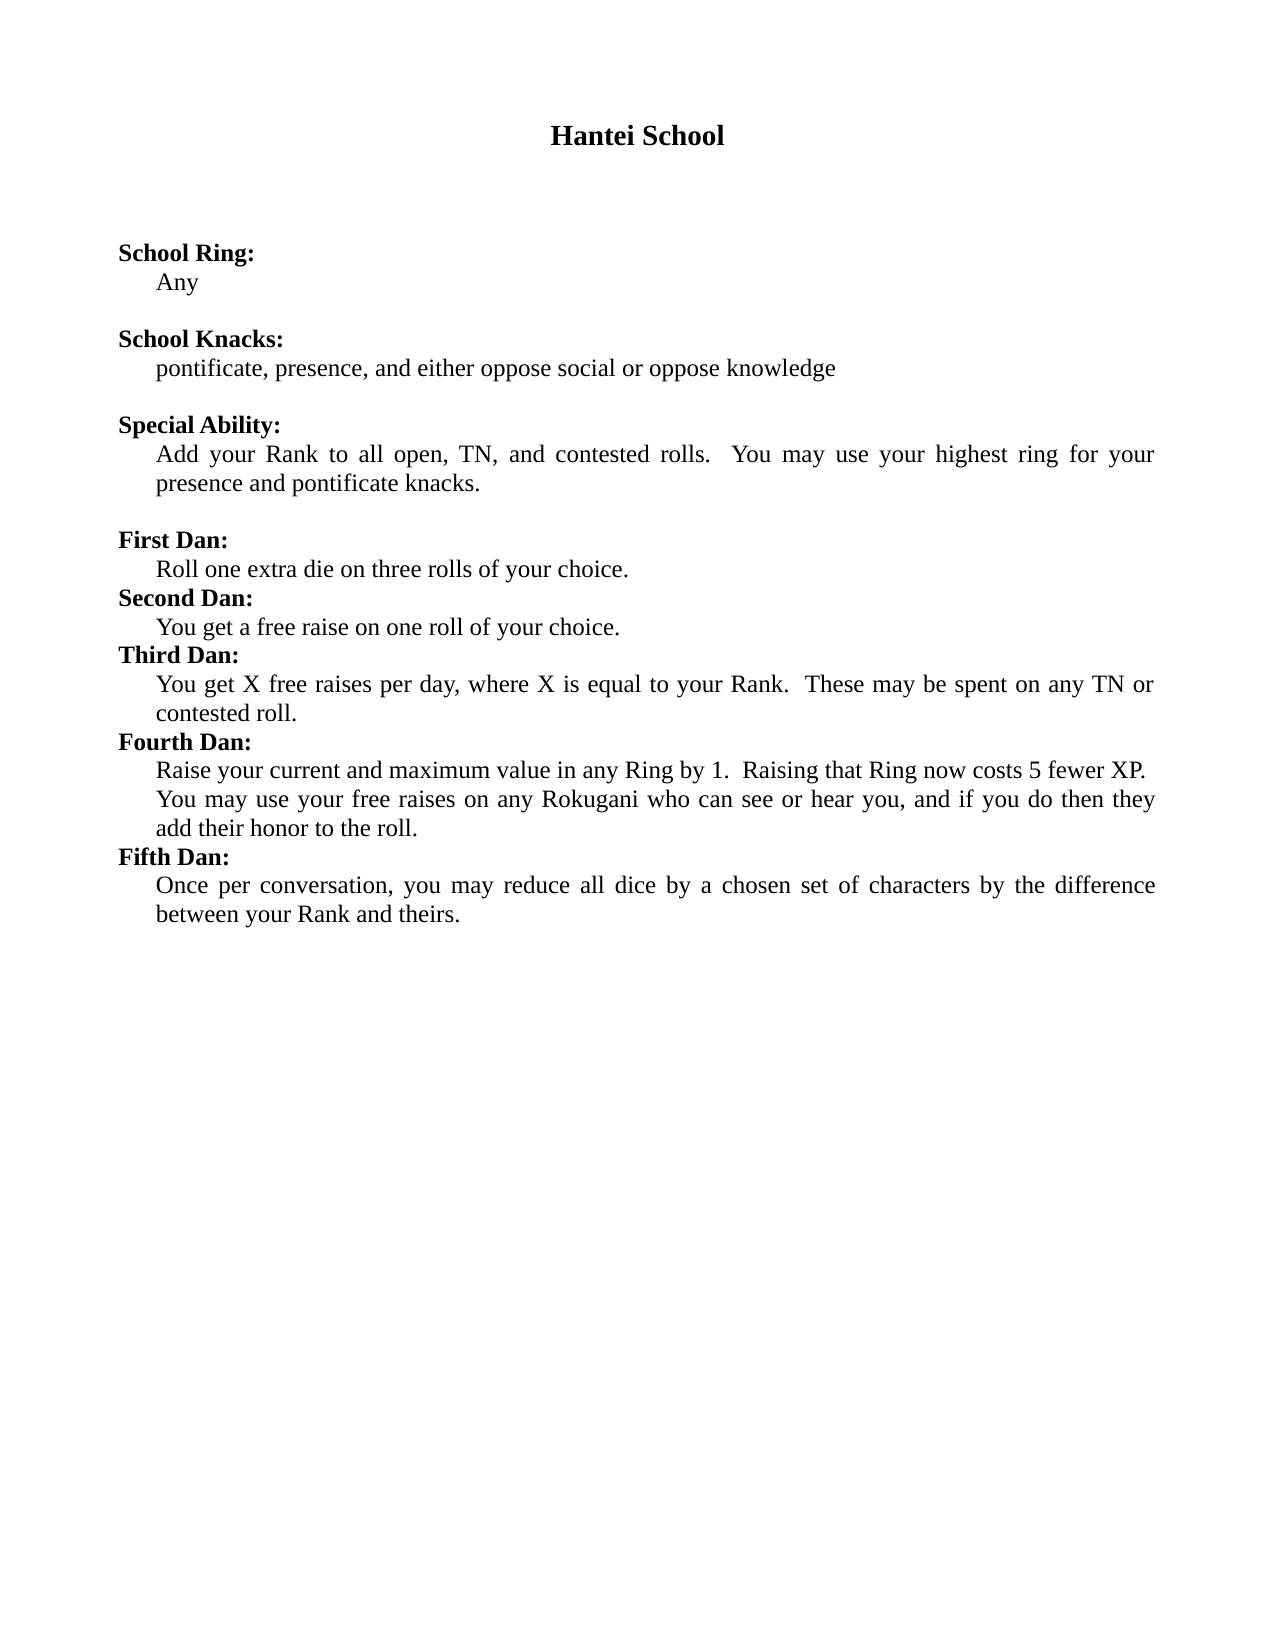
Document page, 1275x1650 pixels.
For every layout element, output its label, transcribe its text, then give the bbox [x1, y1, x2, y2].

text School Ring: [118, 238, 1157, 267]
text Add your Rank to all open, TN, and contested rolls. You may use your highest ring for your presence and pontificate knacks. [156, 439, 1157, 497]
text Roll one extra die on three rolls of your choice. [156, 554, 1157, 583]
text Once per conversation, you may reduce all dice by a chosen set of characters by the difference between your Rank and theirs. [156, 870, 1157, 928]
text Hantei School [118, 118, 1157, 152]
text You get a free raise on one roll of your choice. [156, 612, 1157, 640]
text Any [156, 267, 1157, 295]
text School Knacks: [118, 324, 1157, 353]
text You get X free raises per day, where X is equal to your Rank. These may be spent on any TN or contested roll. [156, 669, 1157, 727]
text Special Ability: [118, 410, 1157, 439]
text pontificate, presence, and either oppose social or oppose knowledge [156, 353, 1157, 382]
text Third Dan: [118, 640, 1157, 669]
text You may use your free raises on any Rokugani who can see or hear you, and if you do then they add their honor to the roll. [156, 784, 1157, 842]
text Fifth Dan: [118, 842, 1157, 870]
text Fourth Dan: [118, 727, 1157, 755]
text Second Dan: [118, 583, 1157, 612]
text Raise your current and maximum value in any Ring by 1. Raising that Ring now costs 5 fewer XP. [156, 755, 1157, 784]
text First Dan: [118, 525, 1157, 554]
